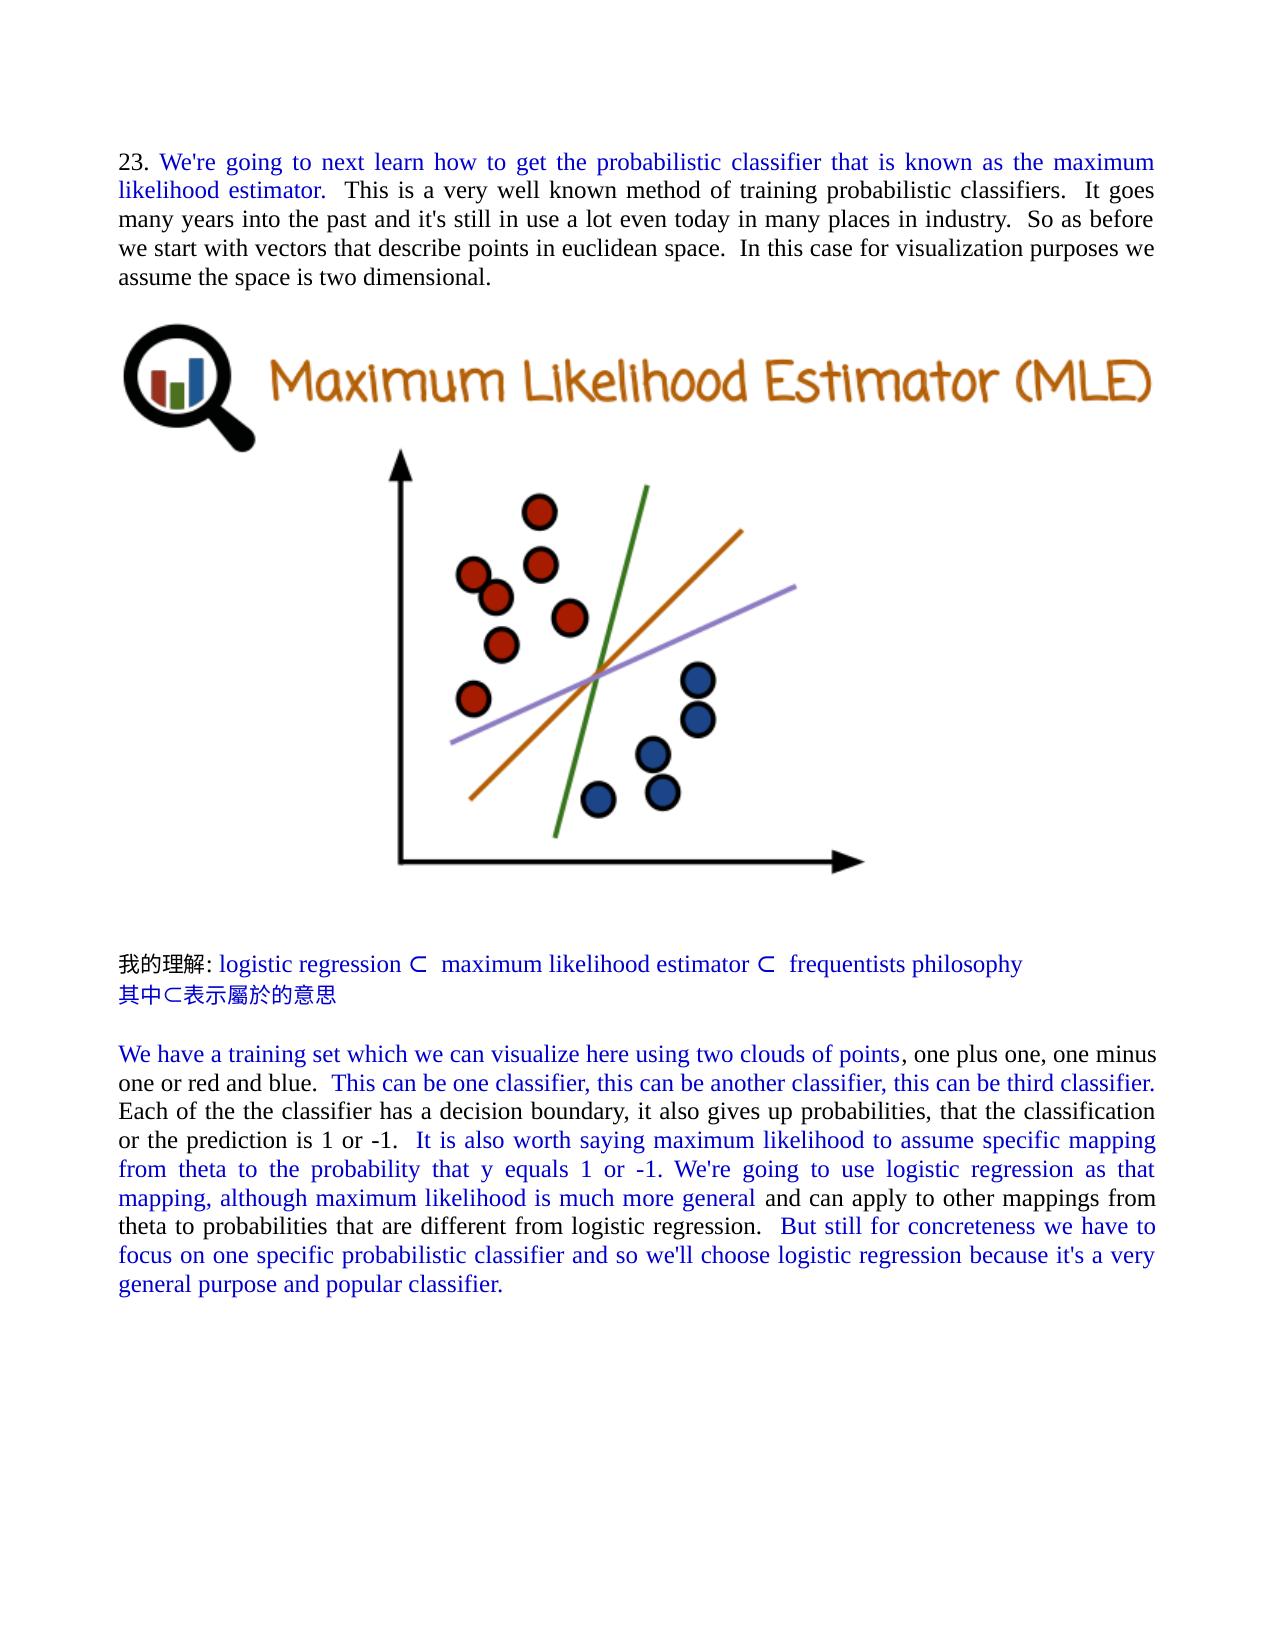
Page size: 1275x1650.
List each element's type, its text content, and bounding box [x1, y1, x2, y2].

text 其中⊂表示屬於的意思 [118, 978, 1157, 1010]
text 我的理解: logistic regression ⊂ maximum likelihood estimator ⊂ frequentists philosophy [118, 947, 1157, 978]
text We have a training set which we can visualize here using two clouds of points, one plus one, one minus one or red and blue. This can be one classifier, this can be another classifier, this can be third classifier. Each of the the classifier has a decision boundary, it also gives up probabilities, that the classification or the prediction is 1 or -1. It is also worth saying maximum likelihood to assume specific mapping from theta to the probability that y equals 1 or -1. We're going to use logistic regression as that mapping, although maximum likelihood is much more general and can apply to other mappings from theta to probabilities that are different from logistic regression. But still for concreteness we have to focus on one specific probabilistic classifier and so we'll choose logistic regression because it's a very general purpose and popular classifier. [118, 1039, 1157, 1298]
text 23. We're going to next learn how to get the probabilistic classifier that is known as the maximum likelihood estimator. This is a very well known method of training probabilistic classifiers. It goes many years into the past and it's still in use a lot even today in many places in industry. So as before we start with vectors that describe points in euclidean space. In this case for visualization purposes we assume the space is two dimensional. [118, 147, 1157, 291]
picture [118, 319, 1157, 890]
